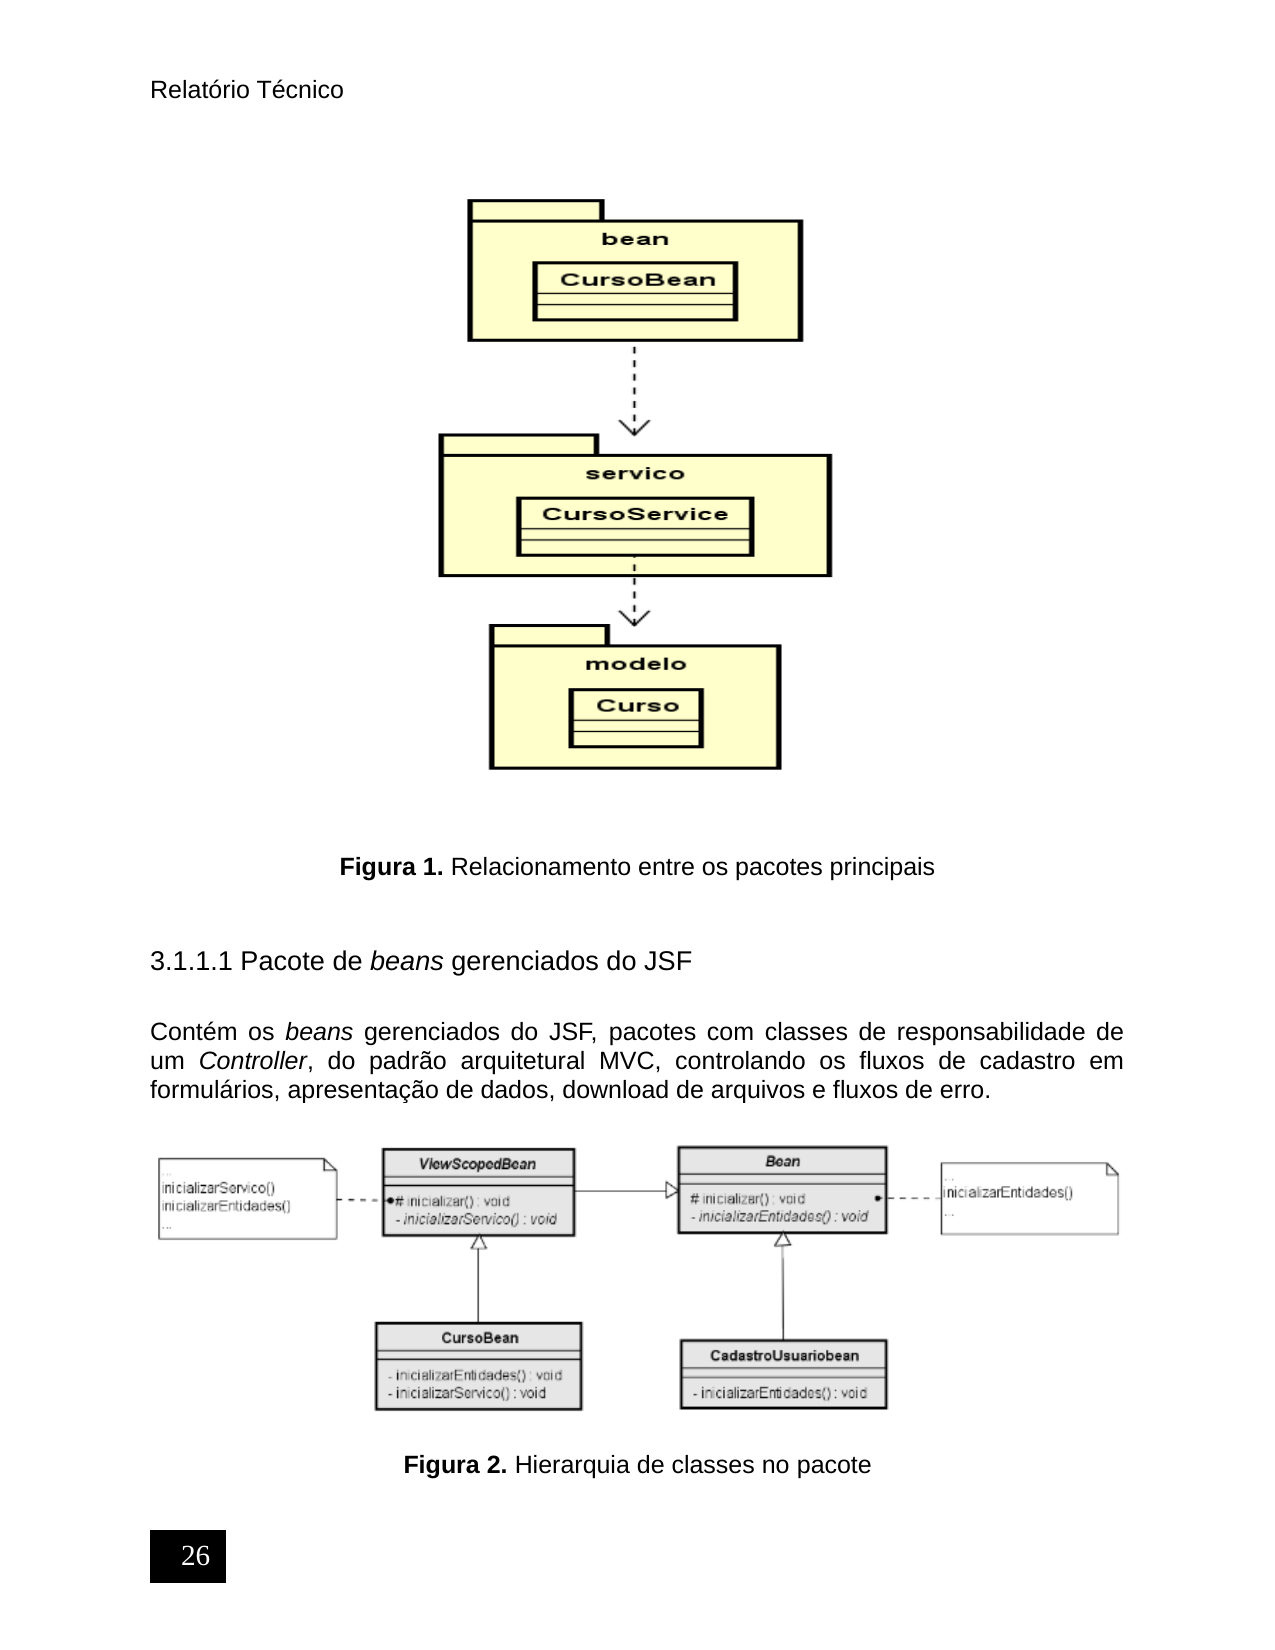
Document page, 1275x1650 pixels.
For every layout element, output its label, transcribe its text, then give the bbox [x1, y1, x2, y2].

text Figura 2. Hierarquia de classes no pacote [150, 1450, 1125, 1478]
text Contém os beans gerenciados do JSF, pacotes com classes de responsabilidade de um Controller, do padrão arquitetural MVC, controlando os fluxos de cadastro em formulários, apresentação de dados, download de arquivos e fluxos de erro. [150, 1017, 1125, 1103]
subtitle 3.1.1.1 Pacote de beans gerenciados do JSF [150, 945, 1125, 976]
text Figura 1. Relacionamento entre os pacotes principais [150, 852, 1125, 881]
picture [336, 190, 939, 786]
picture [150, 1103, 1125, 1421]
